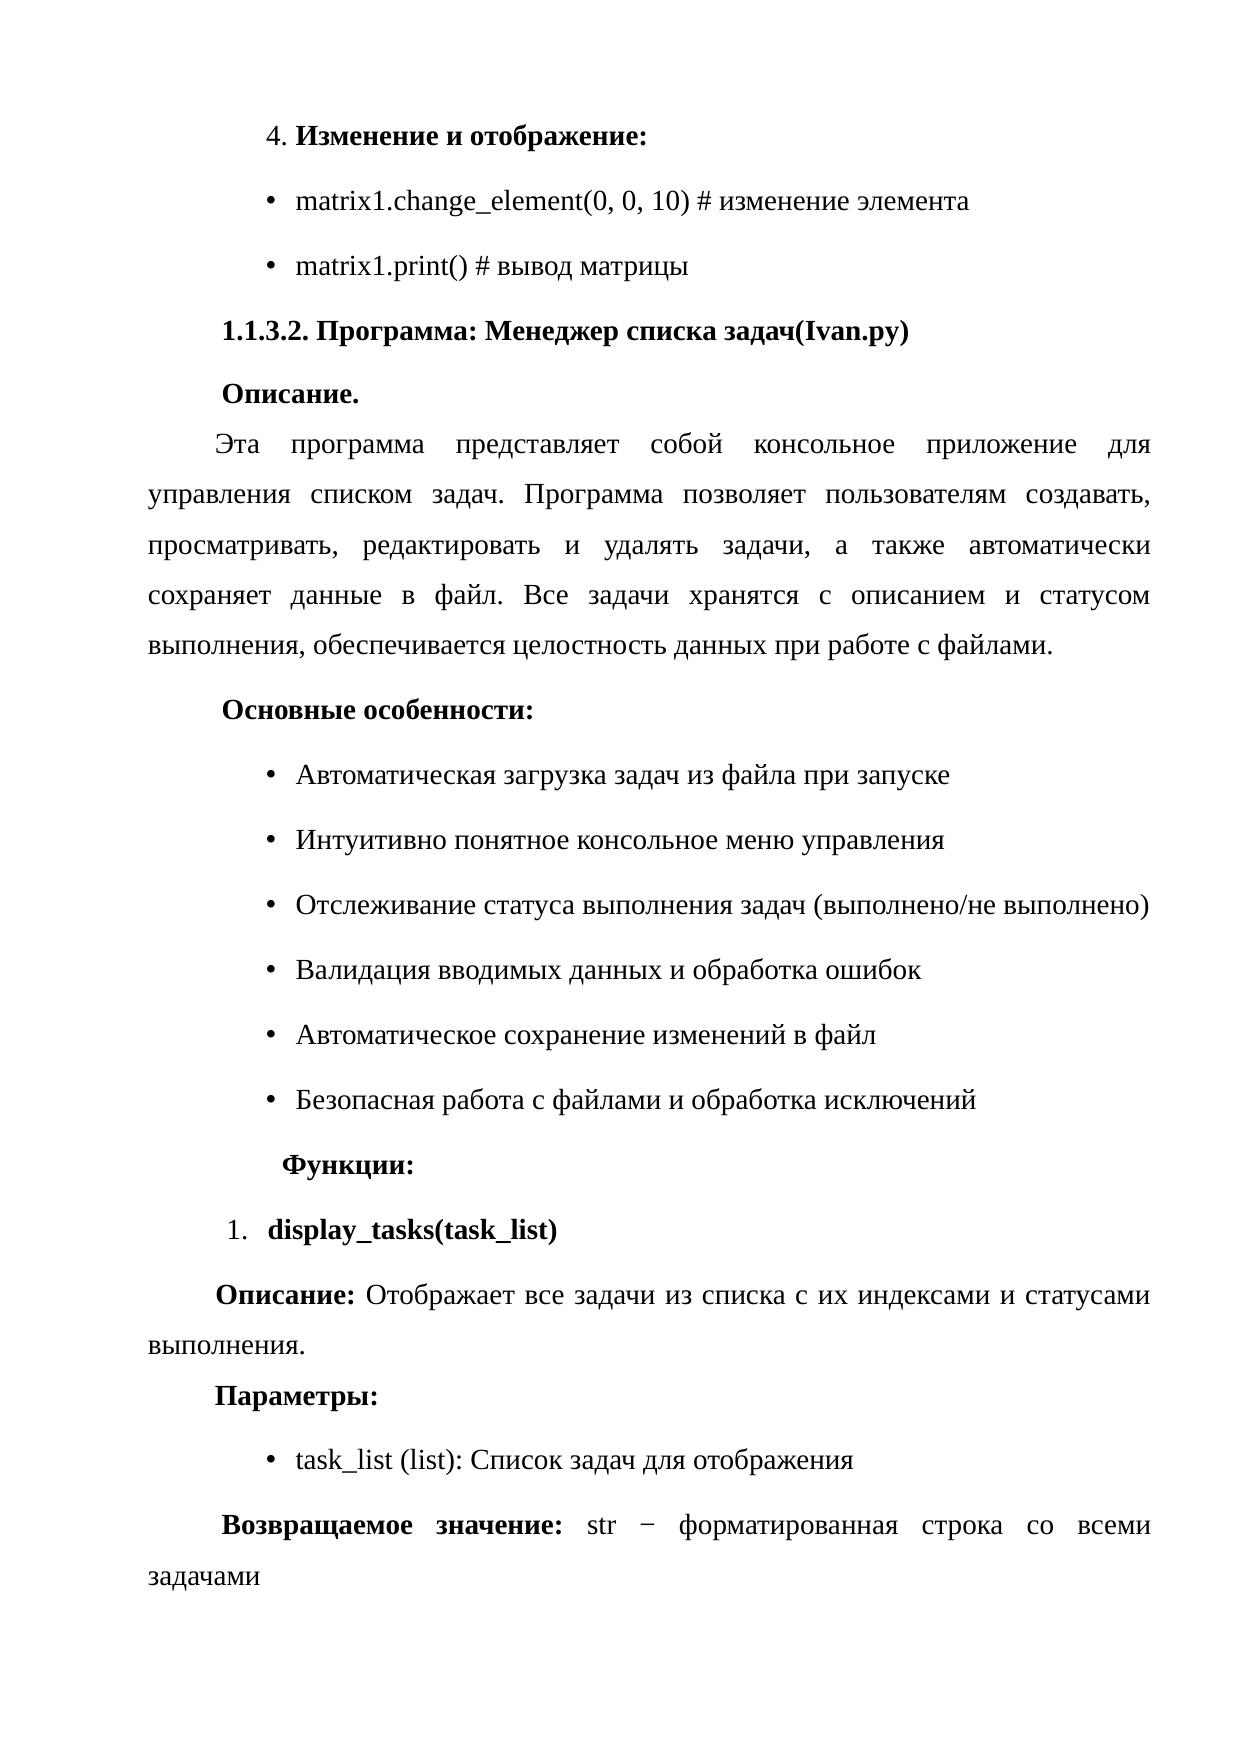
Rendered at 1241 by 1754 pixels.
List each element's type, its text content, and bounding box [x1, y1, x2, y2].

text Основные особенности: [148, 692, 1152, 726]
list Безопасная работа с файлами и обработка исключений [192, 1082, 1152, 1116]
list Автоматическая загрузка задач из файла при запуске [192, 757, 1152, 791]
list Интуитивно понятное консольное меню управления [192, 822, 1152, 856]
subtitle Программа: Менеджер списка задач(Ivan.py) [148, 313, 1152, 347]
list Изменение и отображение: [192, 118, 1152, 152]
text Описание: Отображает все задачи из списка с их индексами и статусами выполнения. Параметры: [148, 1277, 1152, 1411]
text Функции: [148, 1147, 1152, 1181]
list Валидация вводимых данных и обработка ошибок [192, 952, 1152, 986]
list matrix1.change_element(0, 0, 10) # изменение элемента [192, 183, 1152, 217]
list Отслеживание статуса выполнения задач (выполнено/не выполнено) [192, 887, 1152, 921]
list task_list (list): Список задач для отображения [192, 1442, 1152, 1476]
text Описание. Эта программа представляет собой консольное приложение для управления списком задач. Программа позволяет пользователям создавать, просматривать, редактировать и удалять задачи, а также автоматически сохраняет данные в файл. Все задачи хранятся с описанием и статусом выполнения, обеспечивается целостность данных при работе с файлами. [148, 376, 1152, 661]
list display_tasks(task_list) [226, 1212, 1152, 1246]
text Возвращаемое значение: str − форматированная строка со всеми задачами [148, 1507, 1152, 1591]
list Автоматическое сохранение изменений в файл [192, 1017, 1152, 1051]
list matrix1.print() # вывод матрицы [192, 248, 1152, 282]
